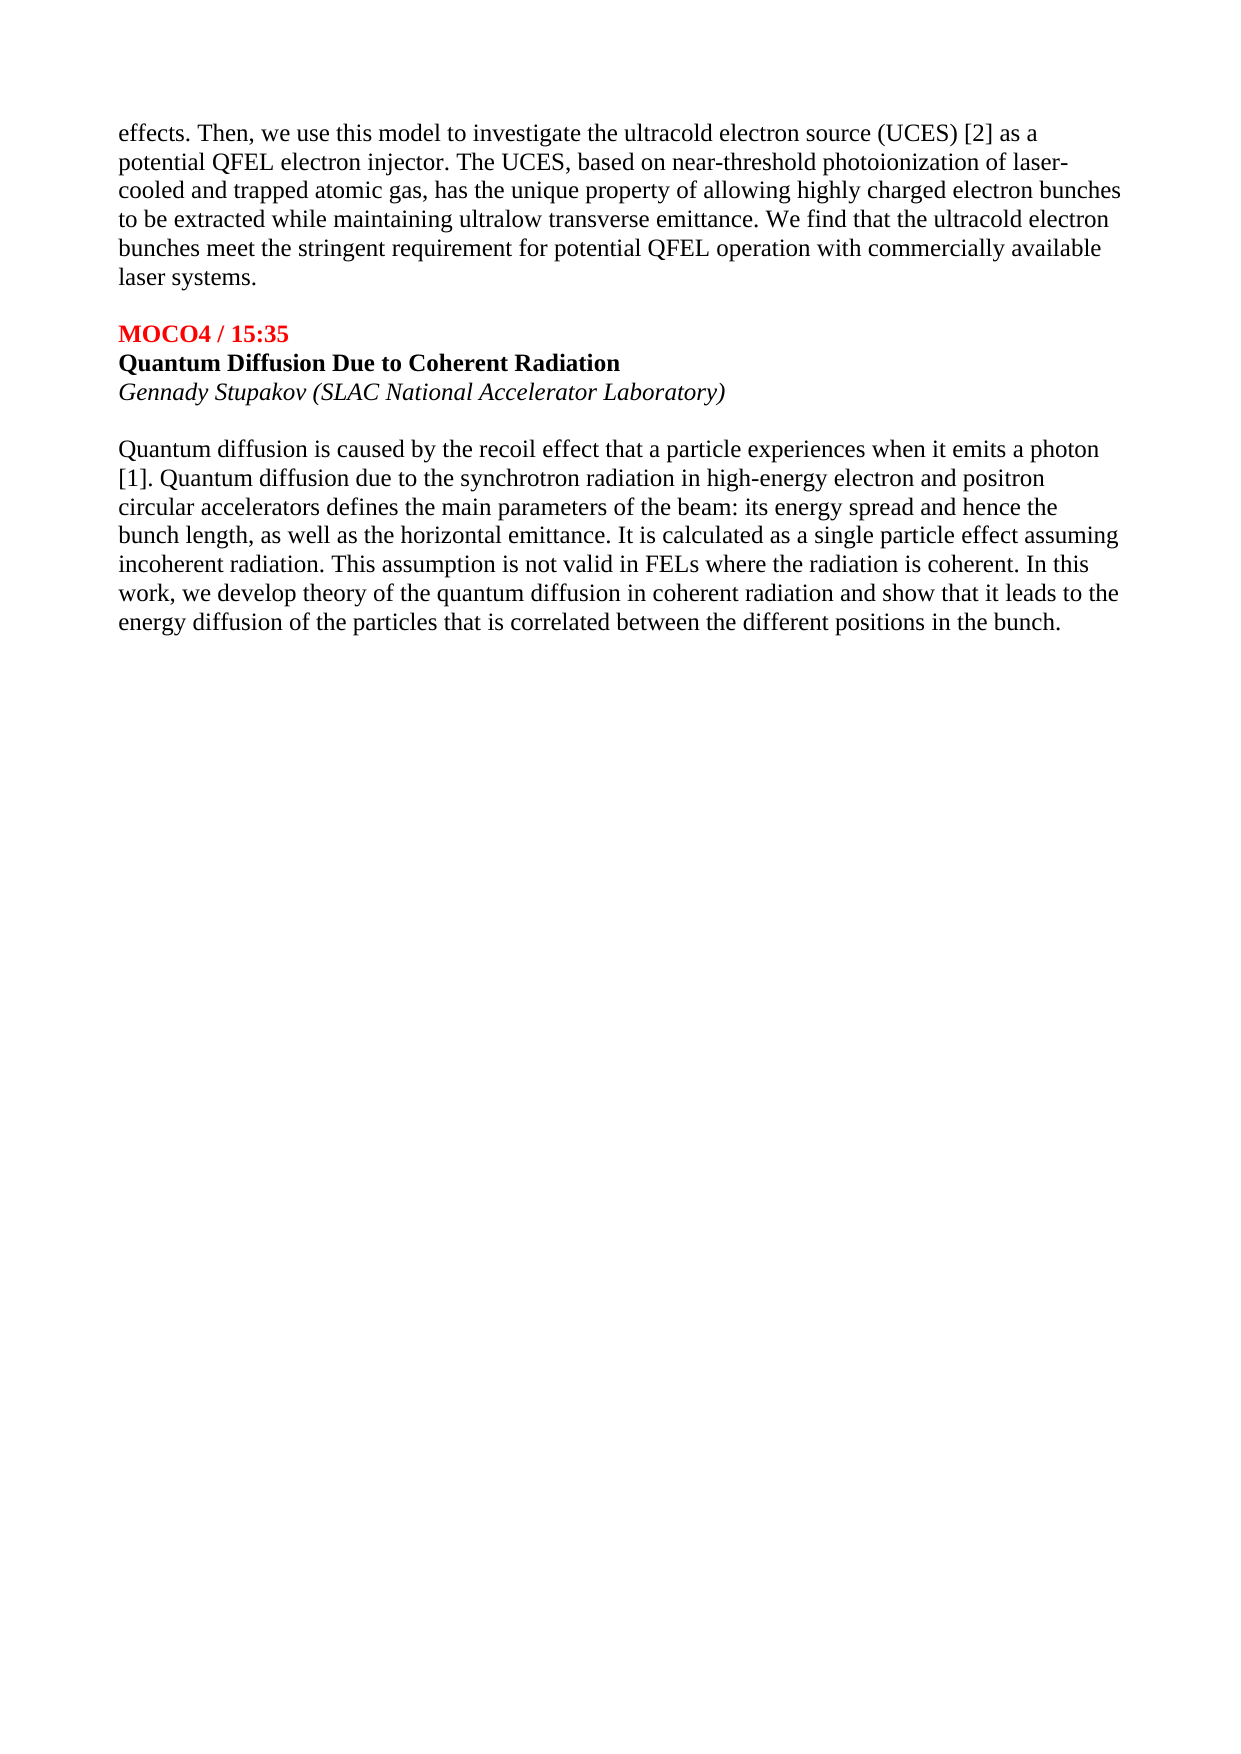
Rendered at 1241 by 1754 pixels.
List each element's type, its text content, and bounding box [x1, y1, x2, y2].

text Quantum diffusion is caused by the recoil effect that a particle experiences when it emits a photon [1]. Quantum diffusion due to the synchrotron radiation in high-energy electron and positron circular accelerators defines the main parameters of the beam: its energy spread and hence the bunch length, as well as the horizontal emittance. It is calculated as a single particle effect assuming incoherent radiation. This assumption is not valid in FELs where the radiation is coherent. In this work, we develop theory of the quantum diffusion in coherent radiation and show that it leads to the energy diffusion of the particles that is correlated between the different positions in the bunch. [118, 434, 1122, 636]
text effects. Then, we use this model to investigate the ultracold electron source (UCES) [2] as a potential QFEL electron injector. The UCES, based on near-threshold photoionization of laser-cooled and trapped atomic gas, has the unique property of allowing highly charged electron bunches to be extracted while maintaining ultralow transverse emittance. We find that the ultracold electron bunches meet the stringent requirement for potential QFEL operation with commercially available laser systems. [118, 118, 1122, 291]
subtitle Quantum Diffusion Due to Coherent Radiation [118, 348, 1122, 377]
subtitle MOCO4 / 15:35 [118, 319, 1122, 348]
subtitle Gennady Stupakov (SLAC National Accelerator Laboratory) [118, 377, 1122, 406]
